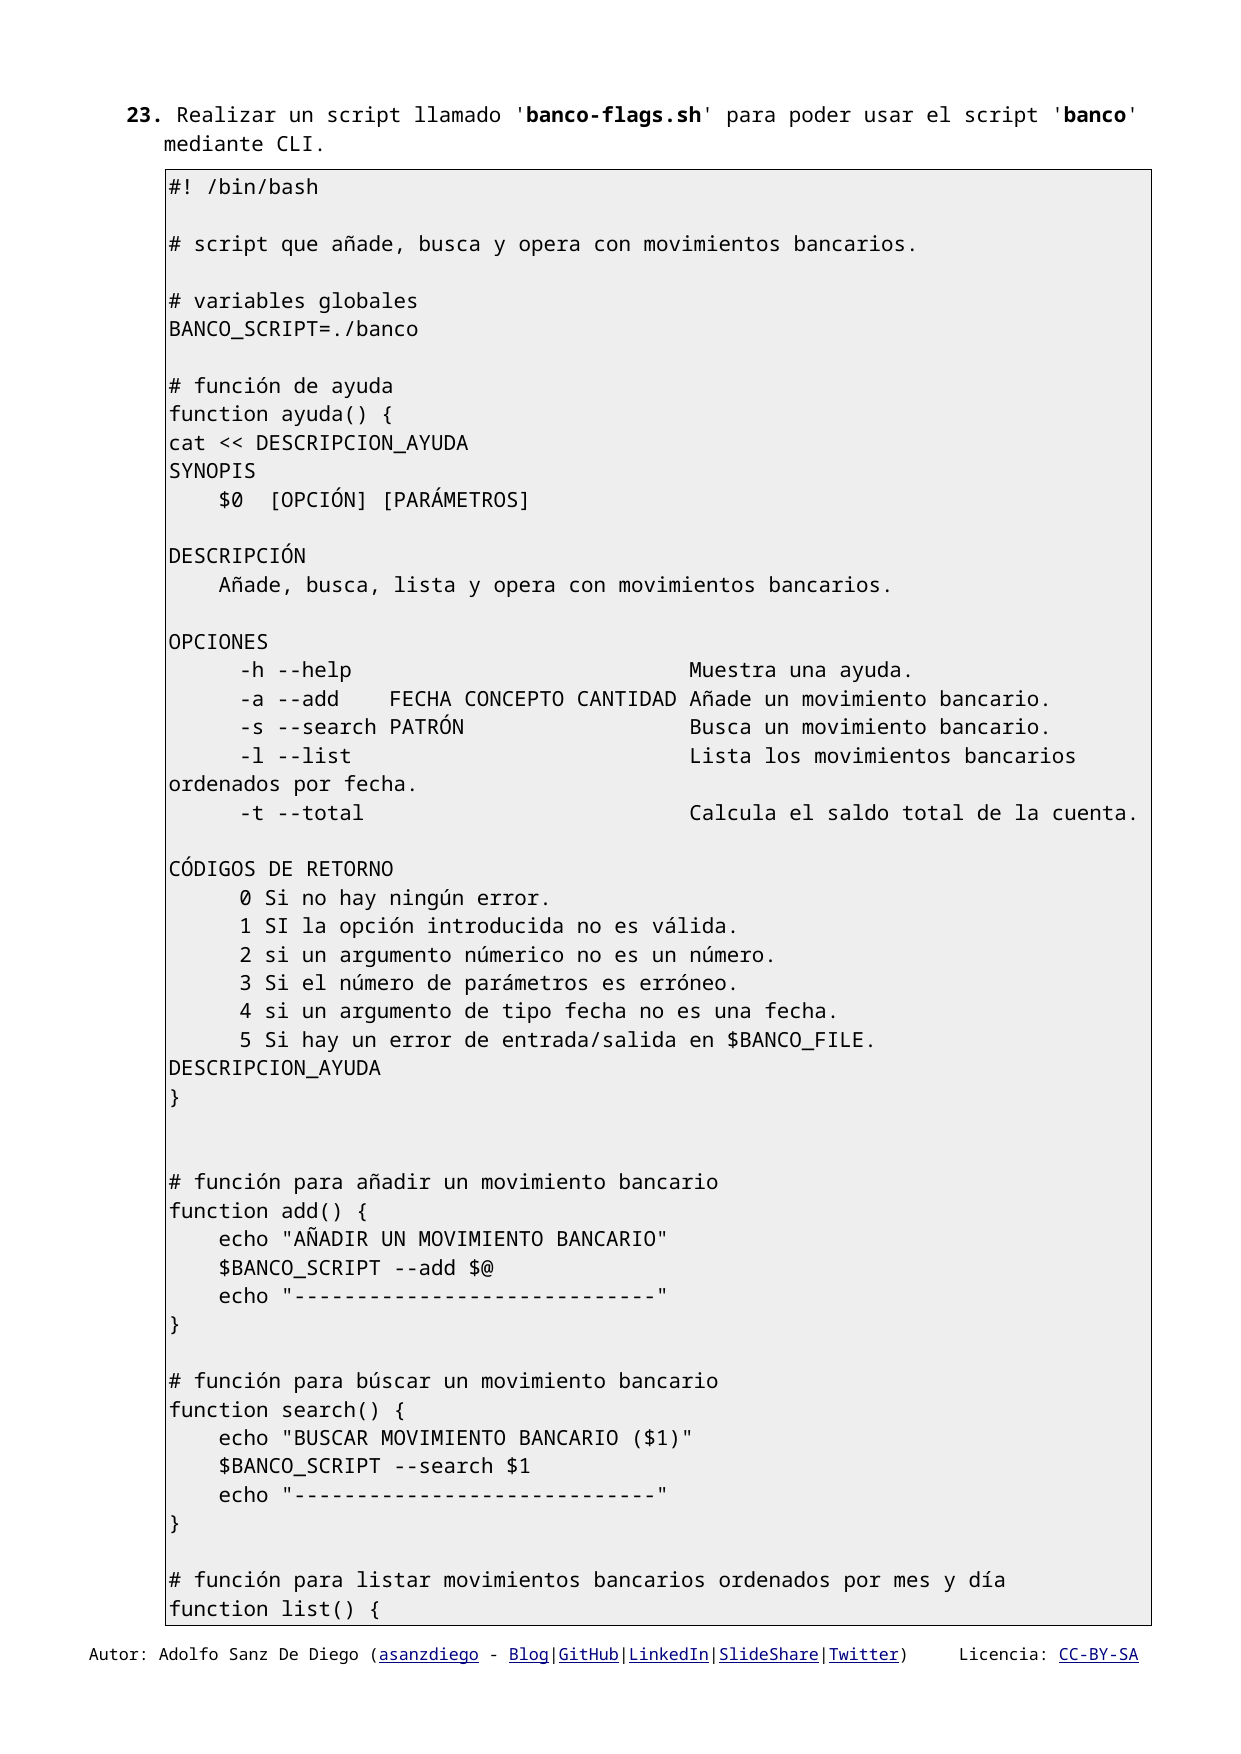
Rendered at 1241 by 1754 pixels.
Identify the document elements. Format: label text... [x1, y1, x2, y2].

text } [166, 1306, 1151, 1335]
text BANCO_SCRIPT=./banco [166, 311, 1151, 339]
text -t --total Calcula el saldo total de la cuenta. [166, 794, 1151, 823]
text DESCRIPCION_AYUDA [166, 1051, 1151, 1079]
text 3 Si el número de parámetros es erróneo. [166, 965, 1151, 994]
text 4 si un argumento de tipo fecha no es una fecha. [166, 994, 1151, 1022]
text # función para añadir un movimiento bancario [166, 1164, 1151, 1193]
text CÓDIGOS DE RETORNO [166, 851, 1151, 880]
text #! /bin/bash [166, 170, 1151, 197]
text OPCIONES [166, 624, 1151, 652]
text } [166, 1506, 1151, 1534]
text -a --add FECHA CONCEPTO CANTIDAD Añade un movimiento bancario. [166, 681, 1151, 709]
text echo "BUSCAR MOVIMIENTO BANCARIO ($1)" [166, 1420, 1151, 1449]
text $BANCO_SCRIPT --search $1 [166, 1449, 1151, 1477]
text -l --list Lista los movimientos bancarios ordenados por fecha. [166, 738, 1151, 794]
text function list() { [166, 1591, 1151, 1625]
text # función para listar movimientos bancarios ordenados por mes y día [166, 1562, 1151, 1591]
text # función para búscar un movimiento bancario [166, 1363, 1151, 1392]
text 1 SI la opción introducida no es válida. [166, 908, 1151, 937]
text 5 Si hay un error de entrada/salida en $BANCO_FILE. [166, 1022, 1151, 1051]
text SYNOPIS [166, 453, 1151, 482]
text # script que añade, busca y opera con movimientos bancarios. [166, 226, 1151, 254]
text $0 [OPCIÓN] [PARÁMETROS] [166, 482, 1151, 510]
text # función de ayuda [166, 368, 1151, 396]
text Añade, busca, lista y opera con movimientos bancarios. [166, 567, 1151, 596]
text $BANCO_SCRIPT --add $@ [166, 1249, 1151, 1278]
text # variables globales [166, 283, 1151, 311]
text echo "AÑADIR UN MOVIMIENTO BANCARIO" [166, 1221, 1151, 1249]
text echo "-----------------------------" [166, 1278, 1151, 1306]
text 0 Si no hay ningún error. [166, 880, 1151, 908]
text } [166, 1079, 1151, 1107]
text function add() { [166, 1193, 1151, 1221]
text function ayuda() { [166, 396, 1151, 425]
text 2 si un argumento númerico no es un número. [166, 937, 1151, 965]
text -s --search PATRÓN Busca un movimiento bancario. [166, 709, 1151, 738]
text -h --help Muestra una ayuda. [166, 652, 1151, 681]
list Realizar un script llamado 'banco-flags.sh' para poder usar el script 'banco' mediante CLI. [126, 100, 1152, 157]
text echo "-----------------------------" [166, 1477, 1151, 1506]
text cat << DESCRIPCION_AYUDA [166, 425, 1151, 453]
text function search() { [166, 1392, 1151, 1420]
text DESCRIPCIÓN [166, 539, 1151, 567]
